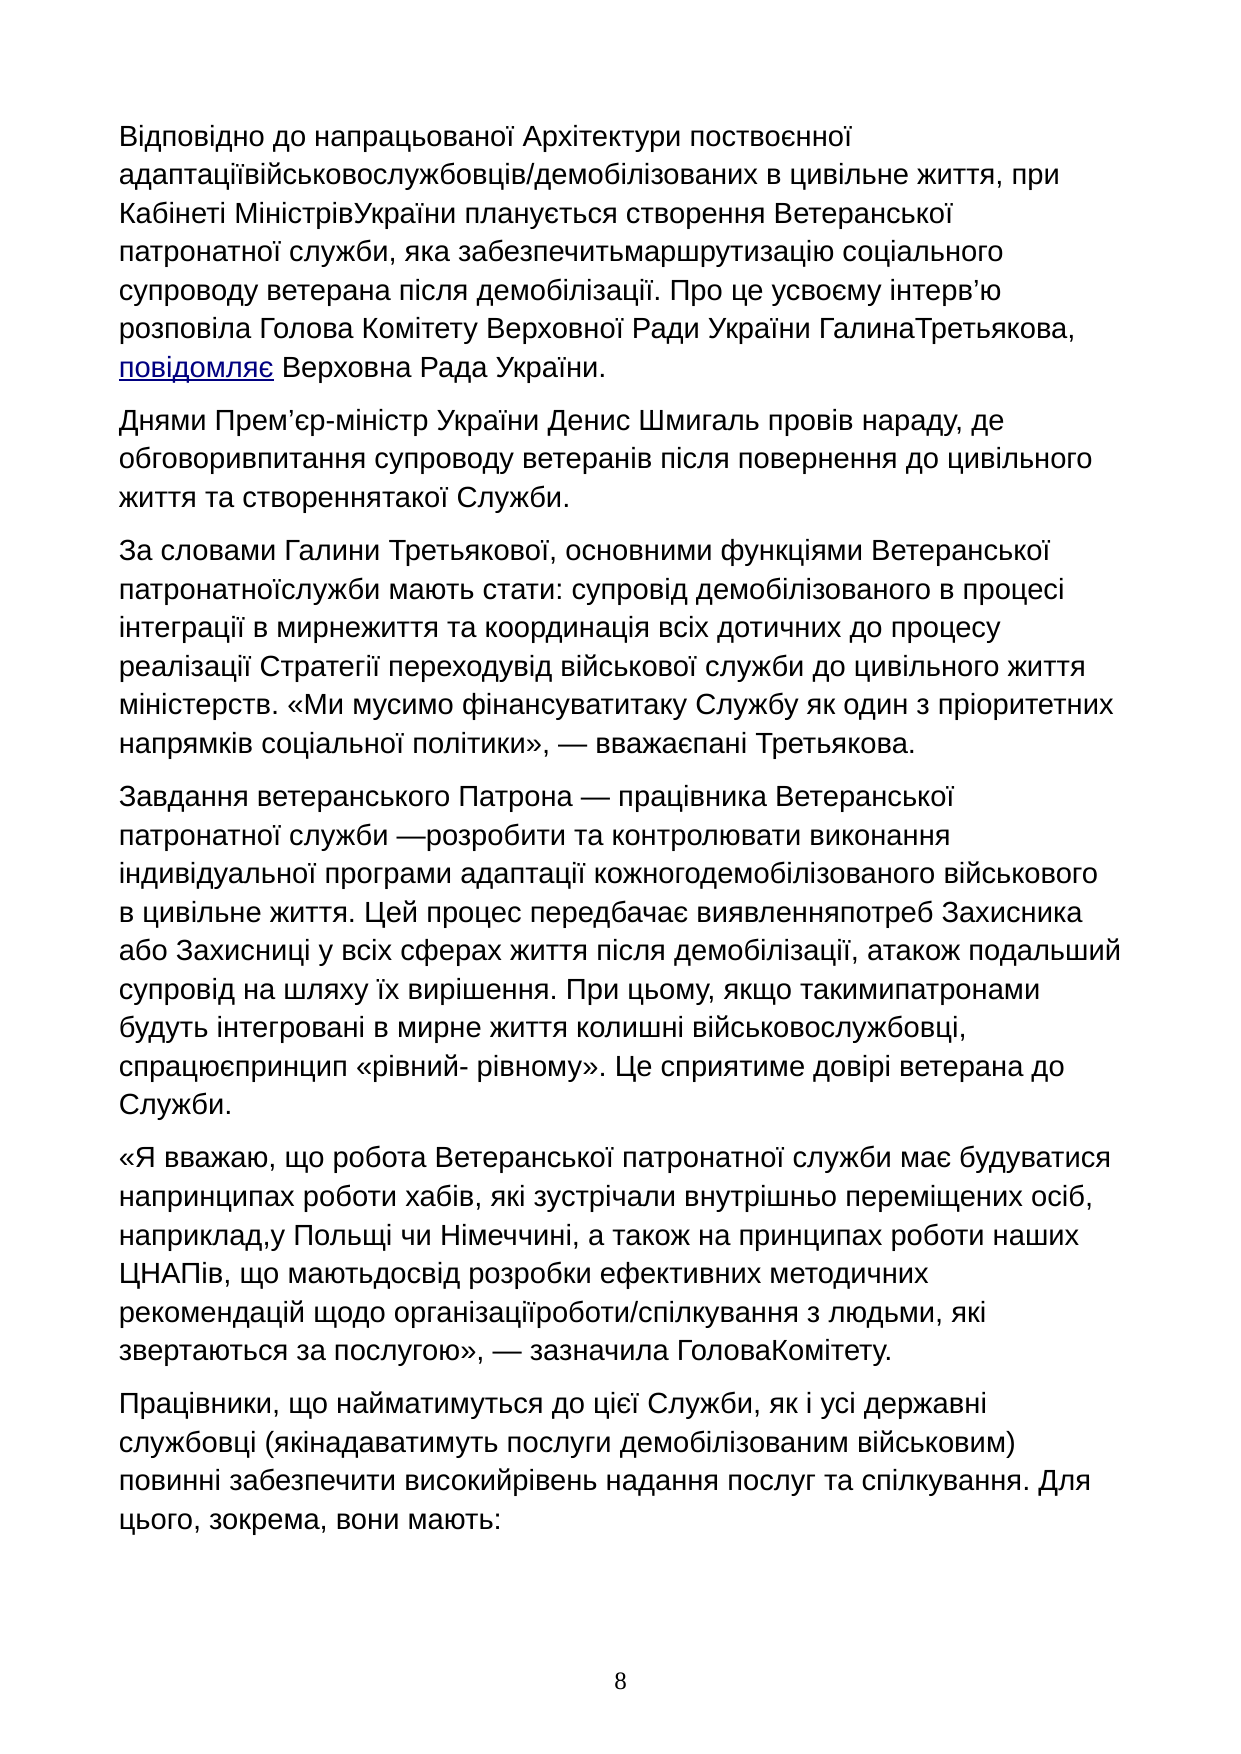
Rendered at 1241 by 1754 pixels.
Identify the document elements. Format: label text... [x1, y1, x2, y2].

text Днями Прем’єр-міністр України Денис Шмигаль провів нараду, де обговоривпитання супроводу ветеранів після повернення до цивільного життя та створеннятакої Служби. [118, 403, 1122, 513]
text «Я вважаю, що робота Ветеранської патронатної служби має будуватися напринципах роботи хабів, які зустрічали внутрішньо переміщених осіб, наприклад,у Польщі чи Німеччині, а також на принципах роботи наших ЦНАПів, що маютьдосвід розробки ефективних методичних рекомендацій щодо організаціїроботи/спілкування з людьми, які звертаються за послугою», — зазначила ГоловаКомітету. [118, 1140, 1122, 1367]
text Завдання ветеранського Патрона — працівника Ветеранської патронатної служби —розробити та контролювати виконання індивідуальної програми адаптації кожногодемобілізованого військового в цивільне життя. Цей процес передбачає виявленняпотреб Захисника або Захисниці у всіх сферах життя після демобілізації, атакож подальший супровід на шляху їх вирішення. При цьому, якщо такимипатронами будуть інтегровані в мирне життя колишні військовослужбовці, спрацюєпринцип «рівний- рівному». Це сприятиме довірі ветерана до Служби. [118, 779, 1122, 1121]
text За словами Галини Третьякової, основними функціями Ветеранської патронатноїслужби мають стати: супровід демобілізованого в процесі інтеграції в мирнежиття та координація всіх дотичних до процесу реалізації Стратегії переходувід військової служби до цивільного життя міністерств. «Ми мусимо фінансуватитаку Службу як один з пріоритетних напрямків соціальної політики», — вважаєпані Третьякова. [118, 533, 1122, 759]
text Відповідно до напрацьованої Архітектури поствоєнної адаптаціївійськовослужбовців/демобілізованих в цивільне життя, при Кабінеті МіністрівУкраїни планується створення Ветеранської патронатної служби, яка забезпечитьмаршрутизацію соціального супроводу ветерана після демобілізації. Про це усвоєму інтерв’ю розповіла Голова Комітету Верховної Ради України ГалинаТретьякова, повідомляє Верховна Рада України. [118, 118, 1122, 383]
text Працівники, що найматимуться до цієї Служби, як і усі державні службовці (якінадаватимуть послуги демобілізованим військовим) повинні забезпечити високийрівень надання послуг та спілкування. Для цього, зокрема, вони мають: [118, 1386, 1122, 1535]
